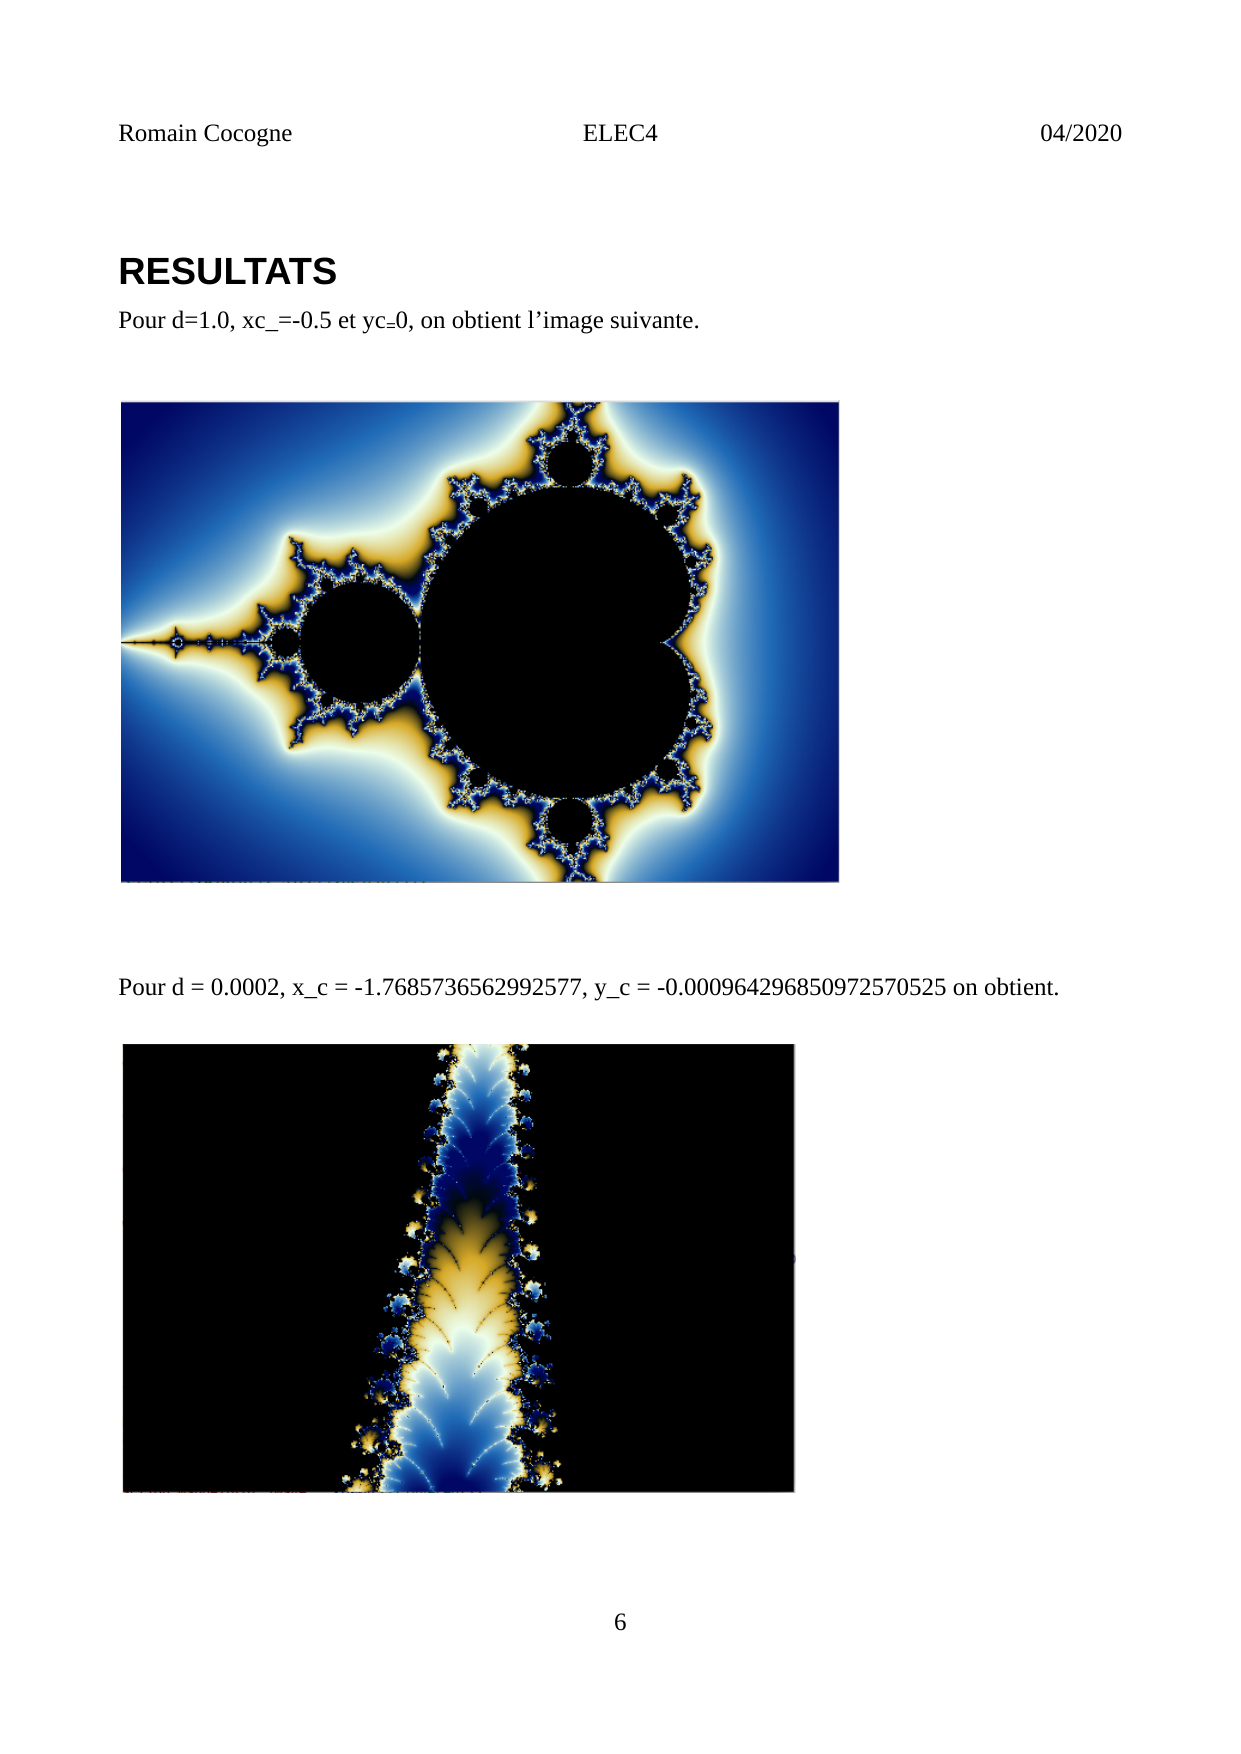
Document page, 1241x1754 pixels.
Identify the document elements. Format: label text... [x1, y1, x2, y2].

picture [121, 400, 840, 883]
text Pour d = 0.0002, x_c = -1.7685736562992577, y_c = -0.000964296850972570525 on obtient. [118, 972, 1122, 1000]
picture [122, 1044, 796, 1493]
text Pour d=1.0, xc_=-0.5 et yc₌0, on obtient l’image suivante. [118, 305, 1122, 334]
subtitle RESULTATS [118, 249, 1122, 293]
